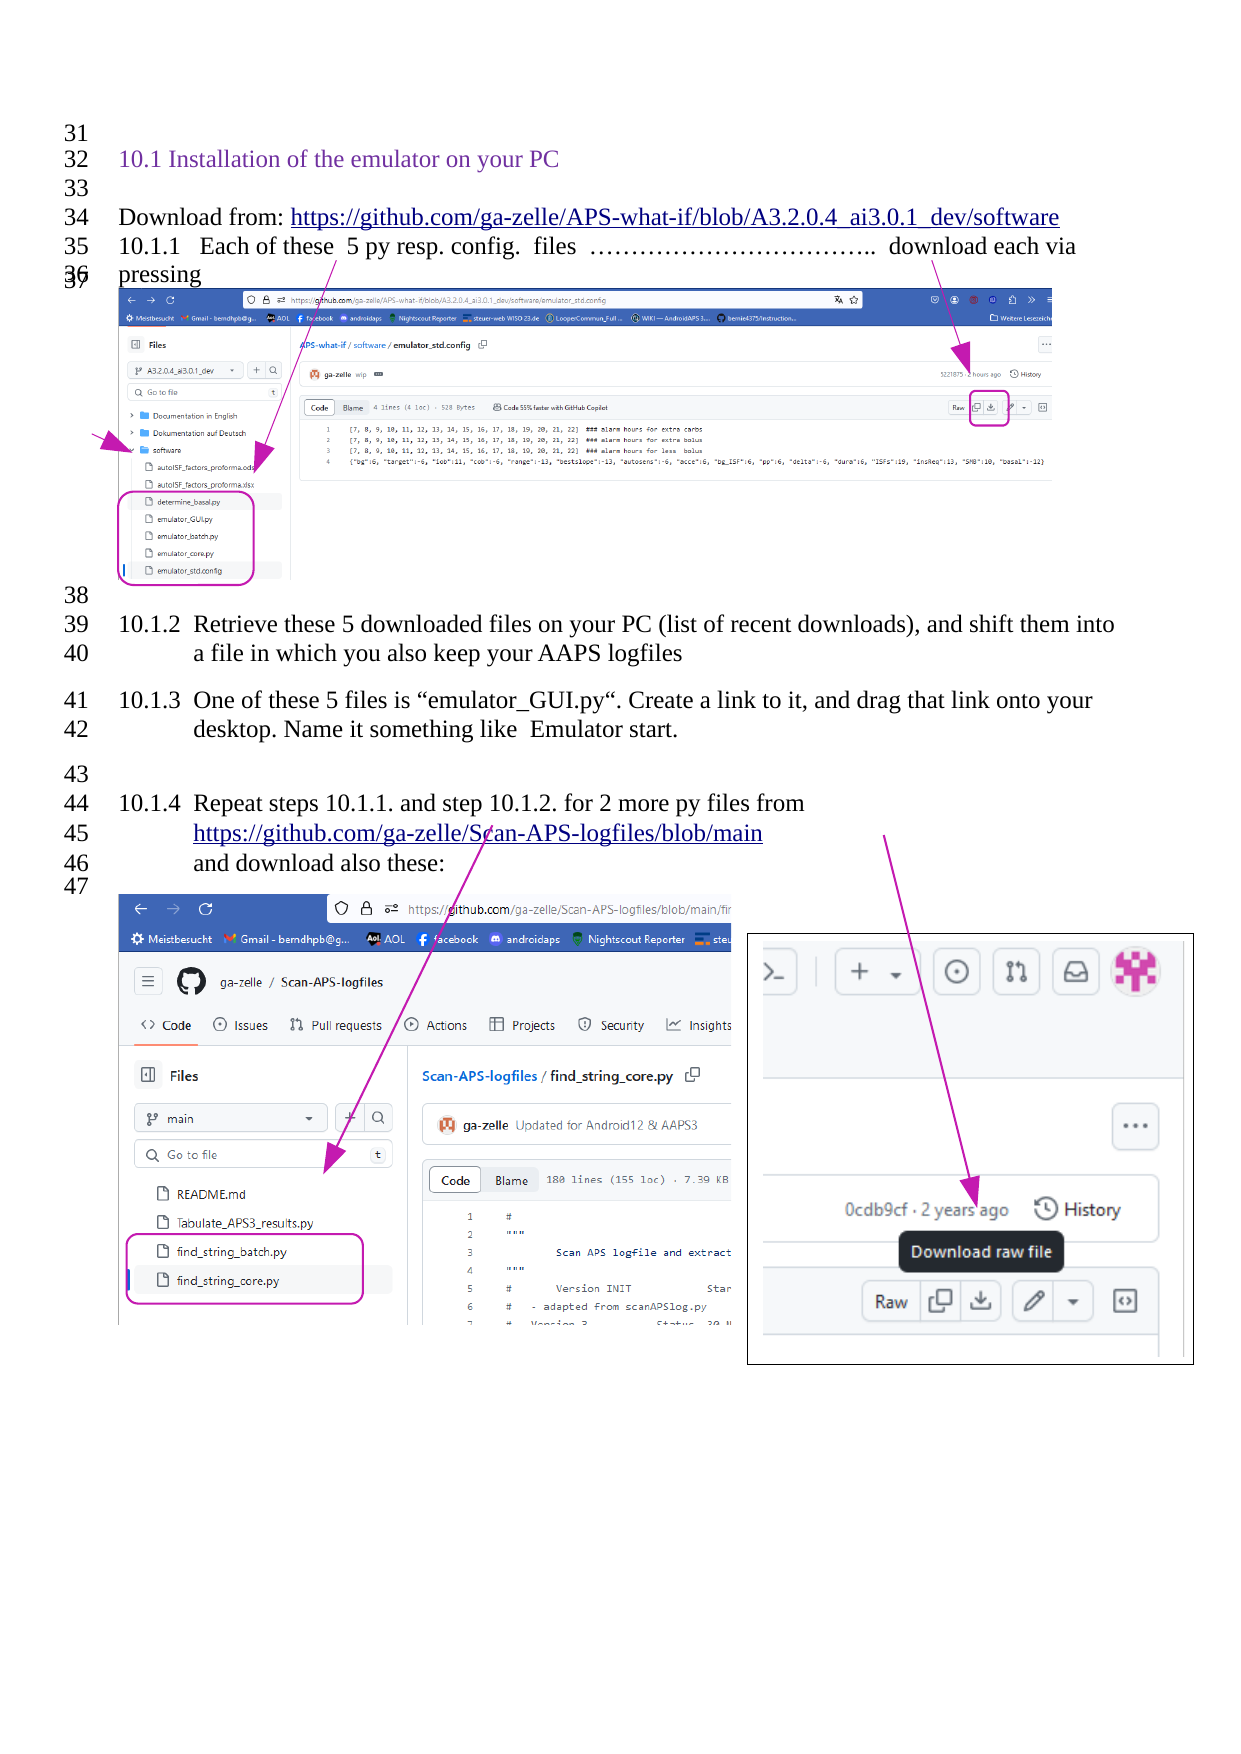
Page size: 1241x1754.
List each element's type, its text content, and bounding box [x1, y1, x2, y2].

text 10.1.1 Each of these 5 py resp. config. files …………………………….. download each via pressing [118, 231, 1122, 288]
list Repeat steps 10.1.1. and step 10.1.2. for 2 more py files from https://github.com/ga-zelle/Scan-APS-logfiles/blob/main and download also these: [118, 788, 1122, 877]
text Download from: https://github.com/ga-zelle/APS-what-if/blob/A3.2.0.4_ai3.0.1_dev/software [118, 202, 1122, 231]
list One of these 5 files is “emulator_GUI.py“. Create a link to it, and drag that link onto your desktop. Name it something like Emulator start. [118, 685, 1122, 743]
text 10.1 Installation of the emulator on your PC [118, 144, 1122, 173]
list Retrieve these 5 downloaded files on your PC (list of recent downloads), and shift them into a file in which you also keep your AAPS logfiles [118, 609, 1122, 667]
